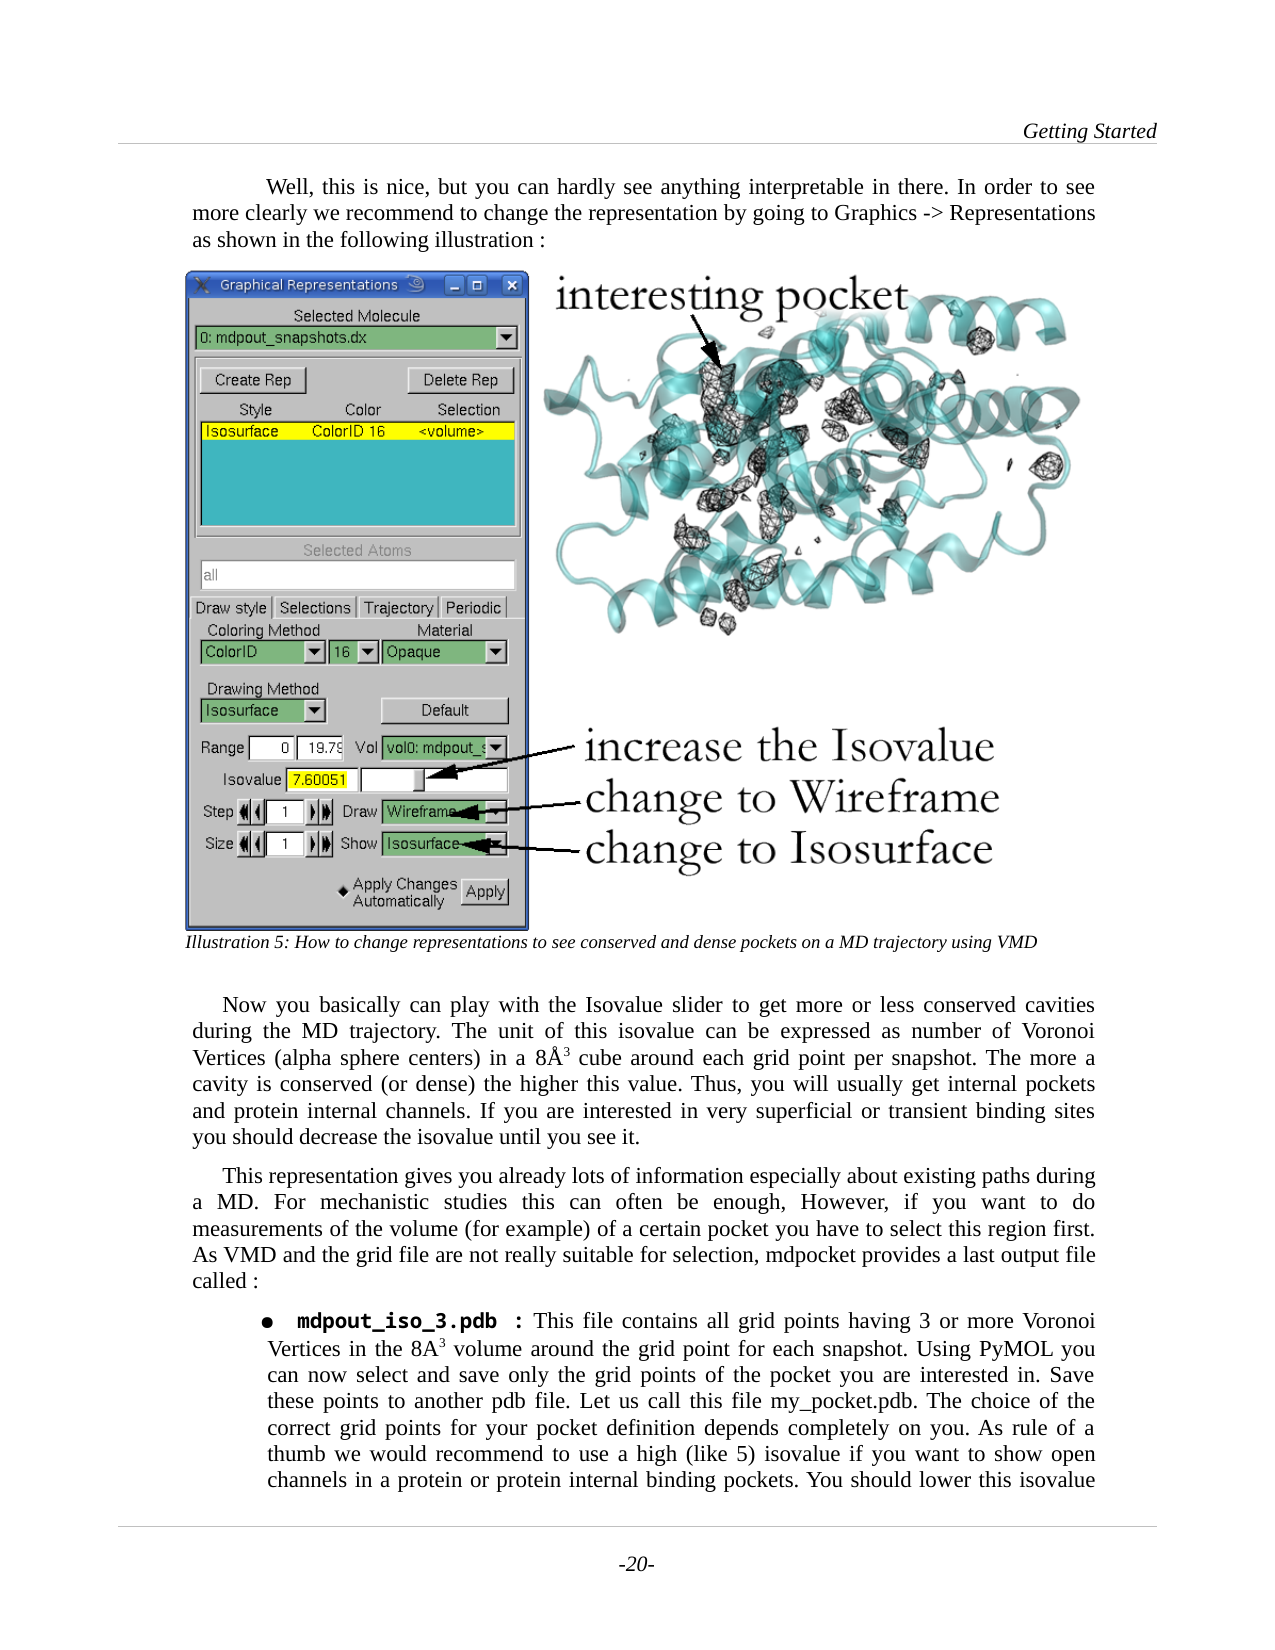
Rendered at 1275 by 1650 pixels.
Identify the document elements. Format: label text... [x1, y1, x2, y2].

picture [185, 264, 1091, 931]
text This representation gives you already lots of information especially about existing paths during a MD. For mechanistic studies this can often be enough, However, if you want to do measurements of the volume (for example) of a certain pocket you have to select this region first. As VMD and the grid file are not really suitable for selection, mdpocket provides a last output file called : [192, 1162, 1097, 1294]
list mdpout_iso_3.pdb : This file contains all grid points having 3 or more Voronoi Vertices in the 8A3 volume around the grid point for each snapshot. Using PyMOL you can now select and save only the grid points of the pocket you are interested in. Save these points to another pdb file. Let us call this file my_pocket.pdb. The choice of the correct grid points for your pocket definition depends completely on you. As rule of a thumb we would recommend to use a high (like 5) isovalue if you want to show open channels in a protein or protein internal binding pockets. You should lower this isovalue (maybe to 2 or 3) if you are interested in transient phenomena (opening, closing of paths, transient pockets etc...). Refer to advanced features to know how to extract these pdb files with other iso values. [229, 1306, 1097, 1493]
text Illustration 5: How to change representations to see conserved and dense pockets on a MD trajectory using VMD [185, 931, 1090, 952]
text Now you basically can play with the Isovalue slider to get more or less conserved cavities during the MD trajectory. The unit of this isovalue can be expressed as number of Voronoi Vertices (alpha sphere centers) in a 8Å3 cube around each grid point per snapshot. The more a cavity is conserved (or dense) the higher this value. Thus, you will usually get internal pockets and protein internal channels. If you are interested in very superficial or transient binding sites you should decrease the isovalue until you see it. [192, 991, 1097, 1149]
text Well, this is nice, but you can hardly see anything interpretable in there. In order to see more clearly we recommend to change the representation by going to Graphics -> Representations as shown in the following illustration : [192, 173, 1097, 252]
